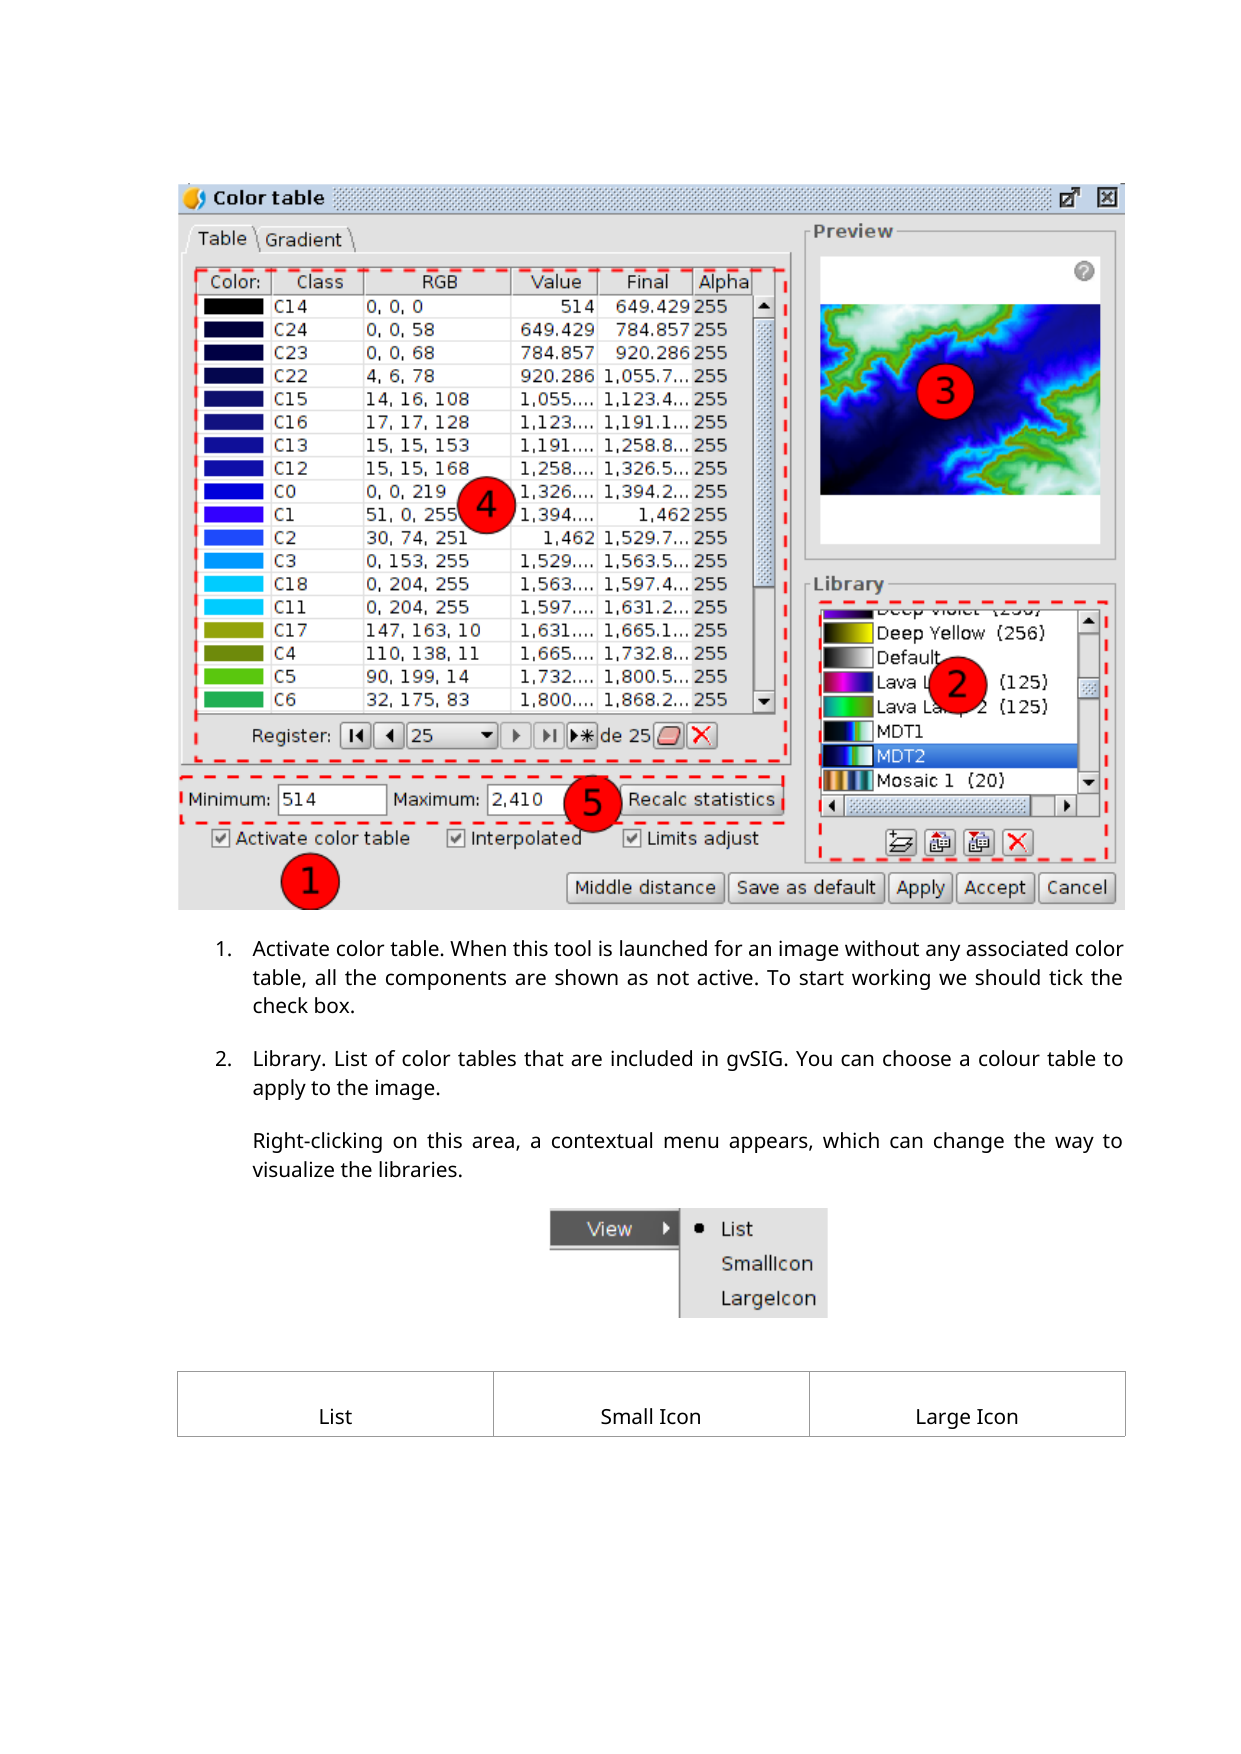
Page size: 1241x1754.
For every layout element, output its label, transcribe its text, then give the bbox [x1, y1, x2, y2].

list Library. List of color tables that are included in gvSIG. You can choose a colour table to apply to the image. [215, 1044, 1125, 1101]
list Activate color table. When this tool is launched for an image without any associated color table, all the components are shown as not active. To start working we should tick the check box. [215, 934, 1125, 1019]
list Right-clicking on this area, a contextual menu appears, which can change the way to visualize the libraries. [215, 1126, 1125, 1183]
picture [549, 1208, 828, 1318]
table_header List [178, 1372, 493, 1436]
picture [177, 183, 1125, 910]
table_header Large Icon [810, 1372, 1125, 1436]
table_header Small Icon [494, 1372, 809, 1436]
